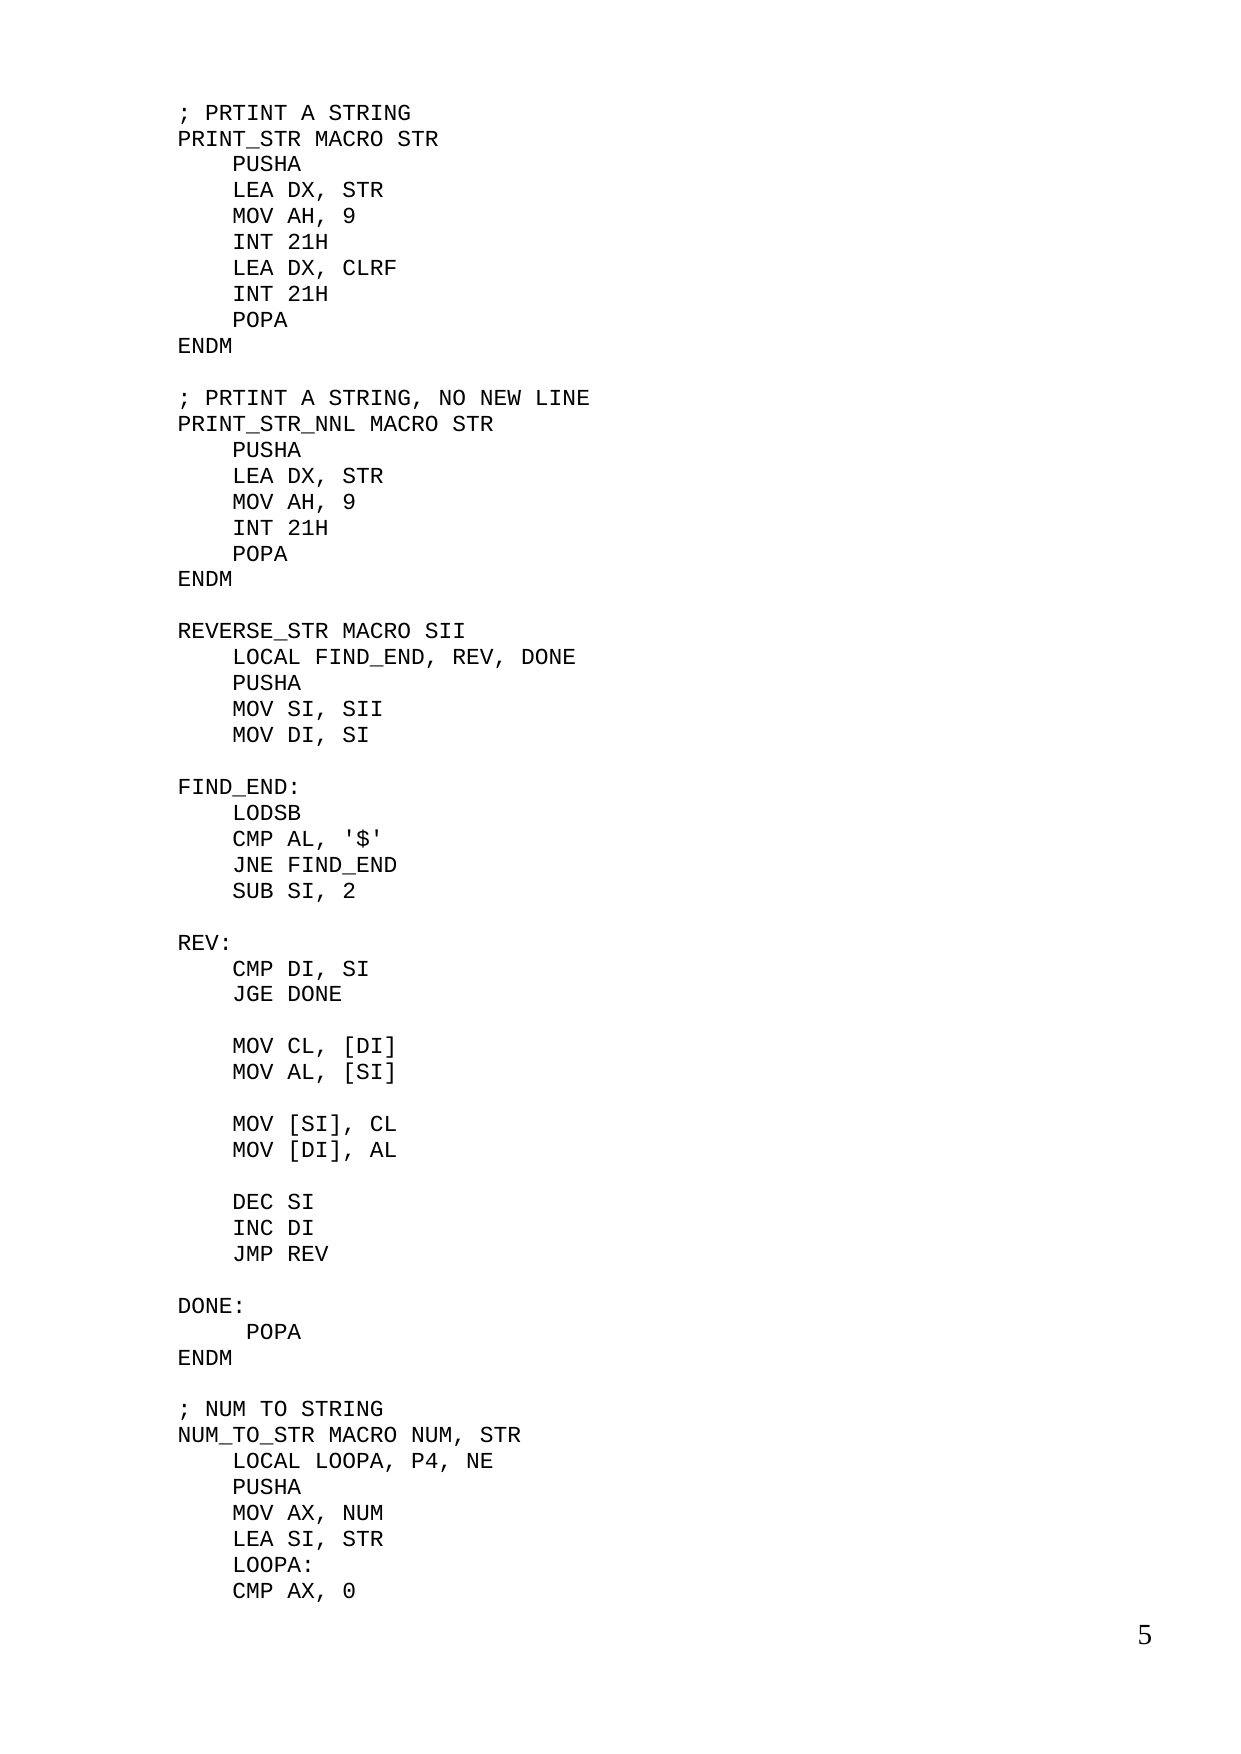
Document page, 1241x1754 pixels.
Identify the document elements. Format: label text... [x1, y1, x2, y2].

text DEC SI [177, 1190, 1152, 1216]
text POPA [177, 1320, 1152, 1346]
text JMP REV [177, 1242, 1152, 1268]
text PUSHA [177, 153, 1152, 179]
text LEA DX, CLRF [177, 257, 1152, 282]
text INC DI [177, 1216, 1152, 1242]
text MOV SI, SII [177, 697, 1152, 723]
text POPA [177, 308, 1152, 334]
text ; PRTINT A STRING [177, 101, 1152, 127]
text DONE: [177, 1294, 1152, 1320]
text NUM_TO_STR MACRO NUM, STR [177, 1424, 1152, 1450]
text PRINT_STR_NNL MACRO STR [177, 412, 1152, 438]
text ENDM [177, 1346, 1152, 1372]
text LOCAL LOOPA, P4, NE [177, 1450, 1152, 1476]
text MOV DI, SI [177, 723, 1152, 749]
text CMP DI, SI [177, 957, 1152, 983]
text REVERSE_STR MACRO SII [177, 620, 1152, 646]
text ; PRTINT A STRING, NO NEW LINE [177, 386, 1152, 412]
text MOV AH, 9 [177, 205, 1152, 231]
text JGE DONE [177, 983, 1152, 1009]
text ; NUM TO STRING [177, 1398, 1152, 1424]
text MOV [DI], AL [177, 1138, 1152, 1164]
text LOCAL FIND_END, REV, DONE [177, 646, 1152, 672]
text PUSHA [177, 438, 1152, 464]
text MOV CL, [DI] [177, 1035, 1152, 1061]
text LODSB [177, 801, 1152, 827]
text LEA SI, STR [177, 1527, 1152, 1553]
text JNE FIND_END [177, 853, 1152, 879]
text LEA DX, STR [177, 179, 1152, 205]
text ENDM [177, 568, 1152, 594]
text MOV AX, NUM [177, 1502, 1152, 1527]
text CMP AX, 0 [177, 1579, 1152, 1605]
text ENDM [177, 334, 1152, 360]
text LOOPA: [177, 1553, 1152, 1579]
text FIND_END: [177, 775, 1152, 801]
text POPA [177, 542, 1152, 568]
text CMP AL, '$' [177, 827, 1152, 853]
text INT 21H [177, 231, 1152, 257]
text INT 21H [177, 282, 1152, 308]
text PRINT_STR MACRO STR [177, 127, 1152, 153]
text MOV [SI], CL [177, 1112, 1152, 1138]
text MOV AH, 9 [177, 490, 1152, 516]
text PUSHA [177, 1476, 1152, 1502]
text PUSHA [177, 672, 1152, 697]
text REV: [177, 931, 1152, 957]
text MOV AL, [SI] [177, 1061, 1152, 1087]
text INT 21H [177, 516, 1152, 542]
text LEA DX, STR [177, 464, 1152, 490]
text SUB SI, 2 [177, 879, 1152, 905]
